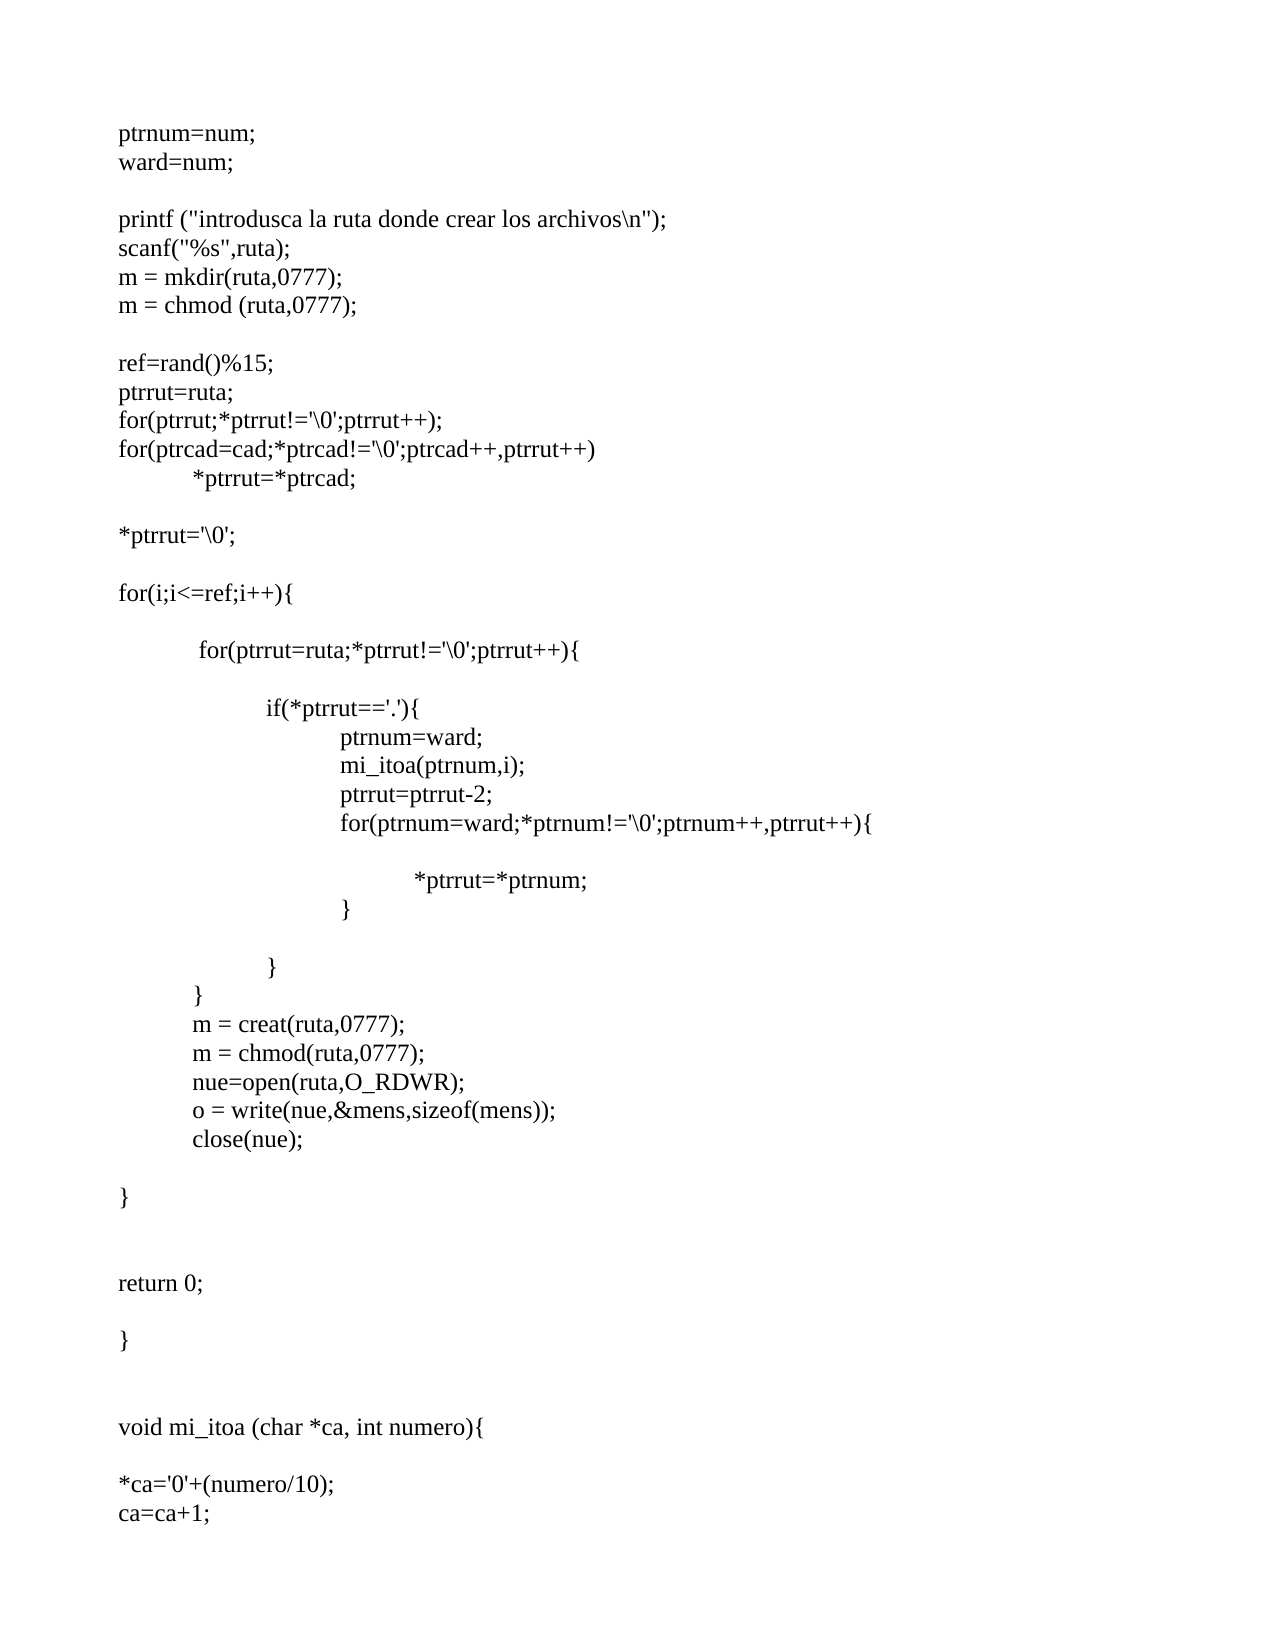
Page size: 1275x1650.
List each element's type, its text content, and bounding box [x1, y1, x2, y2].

text for(i;i<=ref;i++){ [118, 578, 1157, 607]
text for(ptrnum=ward;*ptrnum!='\0';ptrnum++,ptrrut++){ [118, 808, 1157, 837]
text nue=open(ruta,O_RDWR); [118, 1067, 1157, 1096]
text void mi_itoa (char *ca, int numero){ [118, 1412, 1157, 1441]
text close(nue); [118, 1124, 1157, 1153]
text } [118, 1182, 1157, 1211]
text ward=num; [118, 147, 1157, 176]
text o = write(nue,&mens,sizeof(mens)); [118, 1096, 1157, 1124]
text *ca='0'+(numero/10); [118, 1469, 1157, 1498]
text for(ptrrut=ruta;*ptrrut!='\0';ptrrut++){ [118, 636, 1157, 664]
text ptrnum=num; [118, 118, 1157, 147]
text ptrrut=ruta; [118, 377, 1157, 406]
text if(*ptrrut=='.'){ [118, 693, 1157, 722]
text ref=rand()%15; [118, 348, 1157, 377]
text ca=ca+1; [118, 1498, 1157, 1527]
text } [118, 1326, 1157, 1354]
text *ptrrut='\0'; [118, 521, 1157, 549]
text for(ptrrut;*ptrrut!='\0';ptrrut++); [118, 406, 1157, 434]
text m = creat(ruta,0777); [118, 1009, 1157, 1038]
text m = chmod(ruta,0777); [118, 1038, 1157, 1067]
text for(ptrcad=cad;*ptrcad!='\0';ptrcad++,ptrrut++) [118, 434, 1157, 463]
text return 0; [118, 1268, 1157, 1297]
text m = mkdir(ruta,0777); [118, 262, 1157, 291]
text printf ("introdusca la ruta donde crear los archivos\n"); [118, 204, 1157, 233]
text mi_itoa(ptrnum,i); [118, 751, 1157, 779]
text m = chmod (ruta,0777); [118, 291, 1157, 319]
text ptrrut=ptrrut-2; [118, 779, 1157, 808]
text *ptrrut=*ptrcad; [118, 463, 1157, 492]
text } [118, 952, 1157, 981]
text scanf("%s",ruta); [118, 233, 1157, 262]
text } [118, 894, 1157, 923]
text } [118, 981, 1157, 1009]
text *ptrrut=*ptrnum; [118, 866, 1157, 894]
text ptrnum=ward; [118, 722, 1157, 751]
